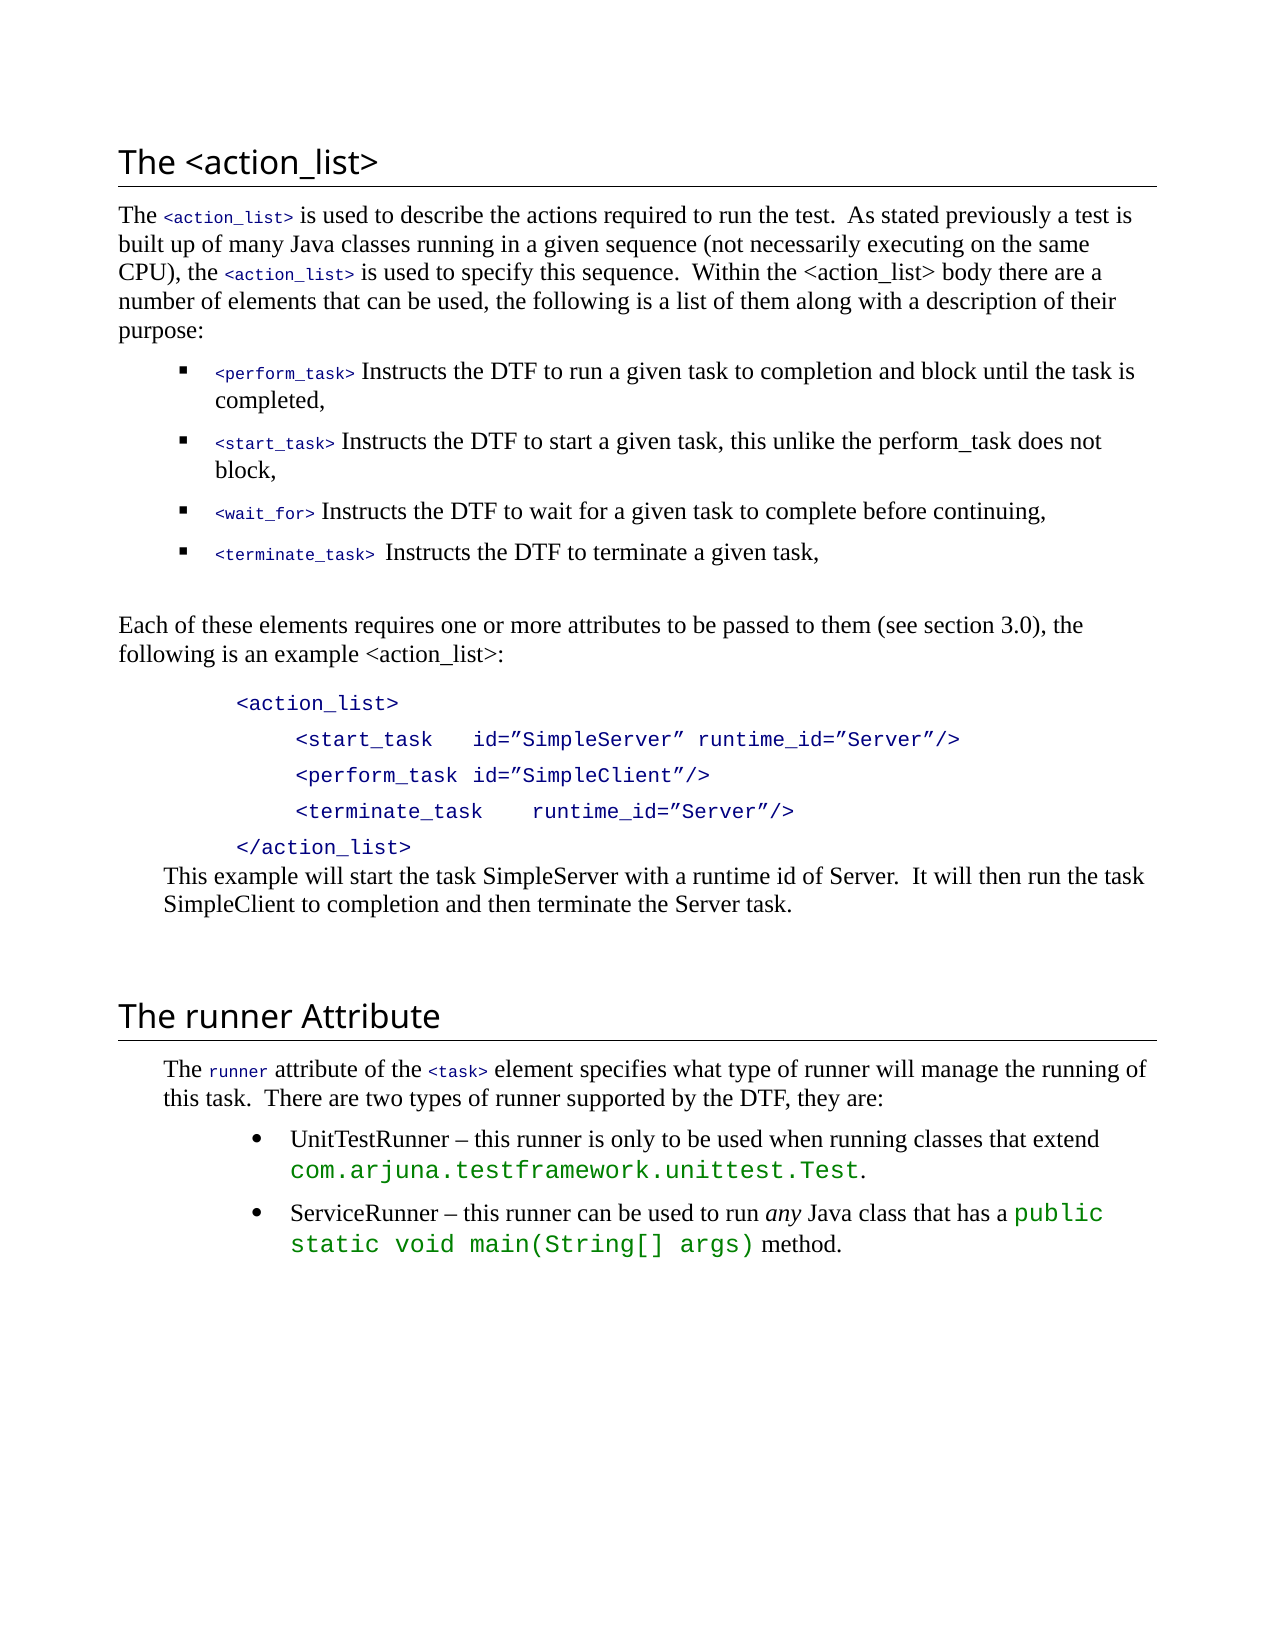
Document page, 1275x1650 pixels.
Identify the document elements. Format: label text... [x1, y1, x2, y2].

list <start_task> Instructs the DTF to start a given task, this unlike the perform_task does not block, [177, 426, 1157, 484]
text <terminate_task runtime_id=”Server”/> [165, 801, 1157, 825]
list <perform_task> Instructs the DTF to run a given task to completion and block until the task is completed, [177, 356, 1157, 414]
subtitle The runner Attribute [118, 993, 1157, 1040]
list <terminate_task> Instructs the DTF to terminate a given task, [177, 537, 1157, 566]
text <action_list> [165, 693, 1157, 716]
subtitle The <action_list> [118, 139, 1157, 186]
text </action_list> [165, 837, 1157, 861]
text This example will start the task SimpleServer with a runtime id of Server. It will then run the task SimpleClient to completion and then terminate the Server task. [163, 861, 1157, 918]
text The <action_list> is used to describe the actions required to run the test. As stated previously a test is built up of many Java classes running in a given sequence (not necessarily executing on the same CPU), the <action_list> is used to specify this sequence. Within the <action_list> body there are a number of elements that can be used, the following is a list of them along with a description of their purpose: [118, 200, 1157, 344]
list ServiceRunner – this runner can be used to run any Java class that has a public static void main(String[] args) method. [252, 1198, 1157, 1260]
text The runner attribute of the <task> element specifies what type of runner will manage the running of this task. There are two types of runner supported by the DTF, they are: [163, 1054, 1157, 1111]
text <start_task id=”SimpleServer” runtime_id=”Server”/> [165, 729, 1157, 752]
text <perform_task id=”SimpleClient”/> [165, 765, 1157, 788]
list UnitTestRunner – this runner is only to be used when running classes that extend com.arjuna.testframework.unittest.Test. [252, 1124, 1157, 1186]
text Each of these elements requires one or more attributes to be passed to them (see section 3.0), the following is an example <action_list>: [118, 610, 1157, 668]
list <wait_for> Instructs the DTF to wait for a given task to complete before continuing, [177, 496, 1157, 525]
